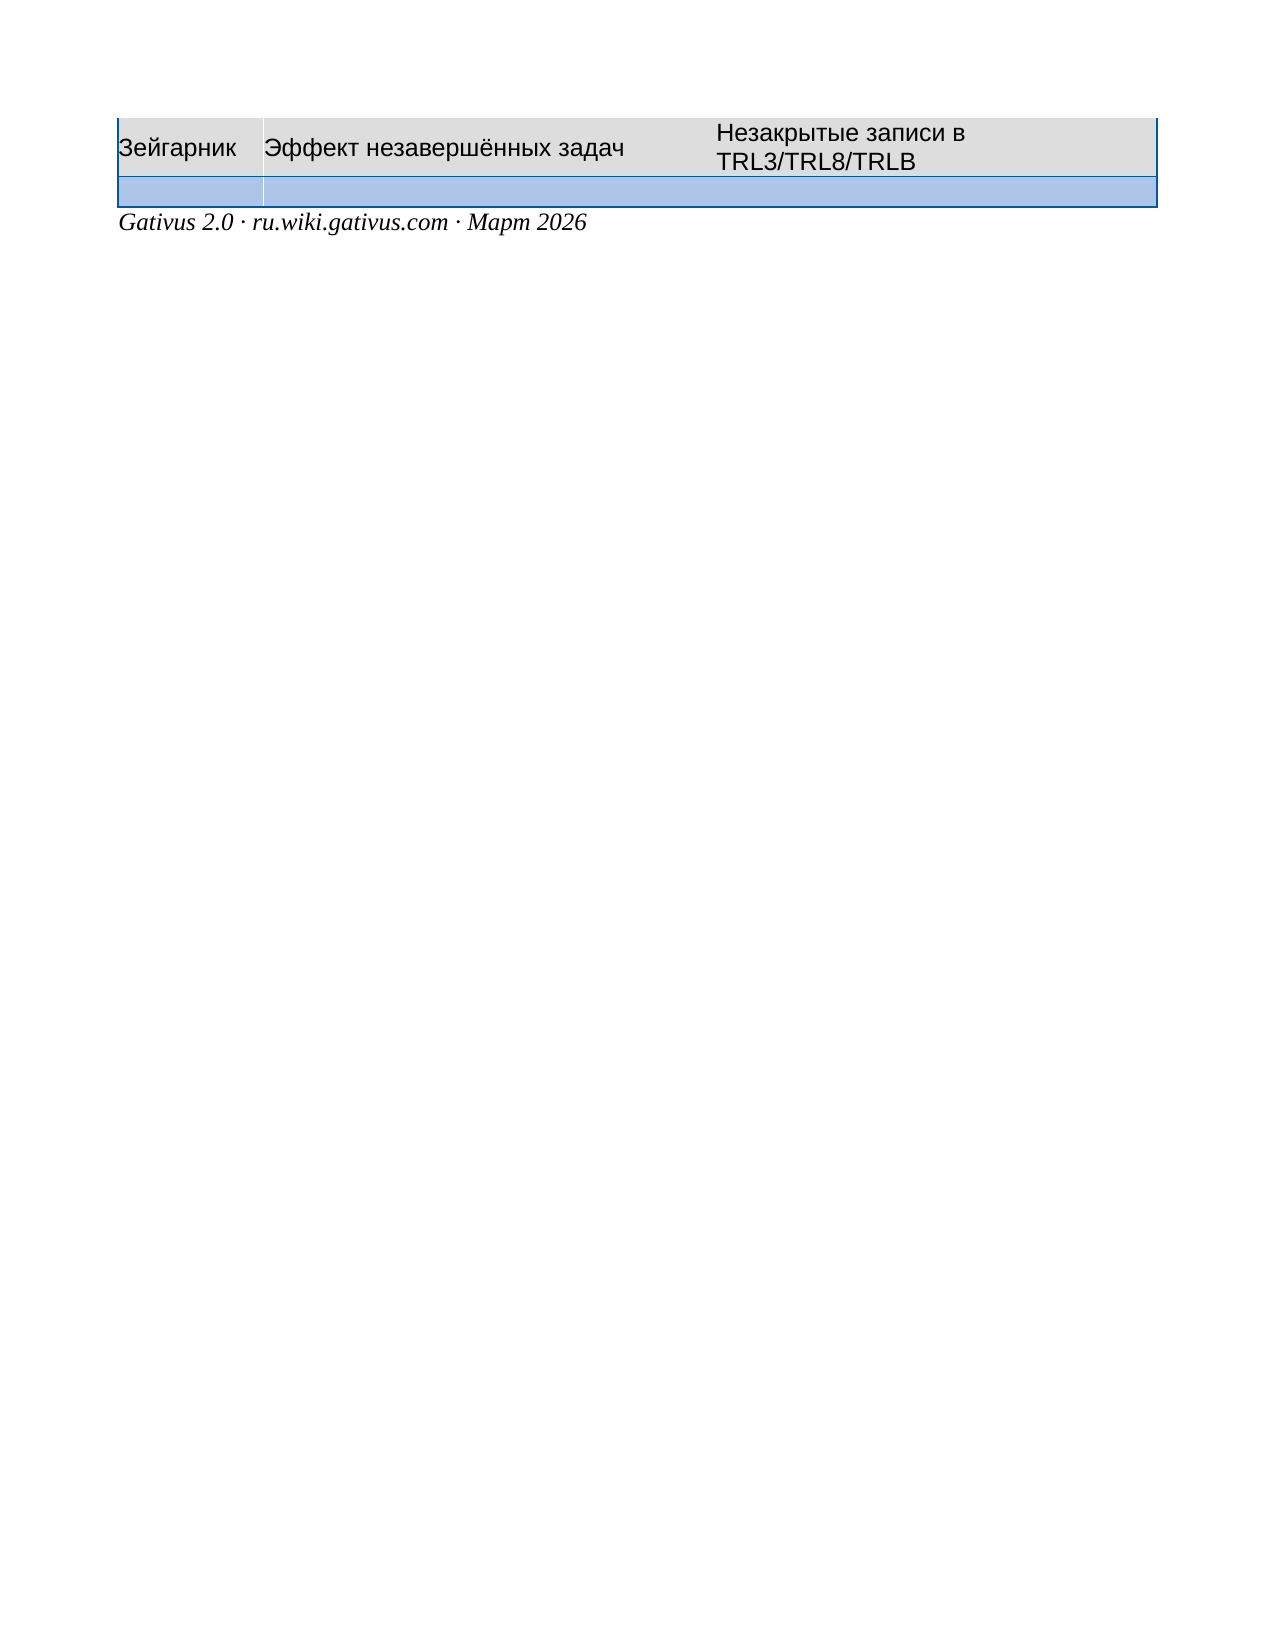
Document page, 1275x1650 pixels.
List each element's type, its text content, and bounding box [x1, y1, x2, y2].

text Gativus 2.0 · ru.wiki.gativus.com · Март 2026 [118, 208, 1157, 236]
table_cell Эффект незавершённых задач [264, 118, 716, 176]
table_cell [264, 177, 716, 206]
table_cell Незакрытые записи в TRL3/TRL8/TRLB [716, 118, 1156, 176]
table_cell [716, 177, 1156, 206]
table_cell [119, 177, 263, 206]
table_cell Зейгарник [119, 118, 263, 176]
